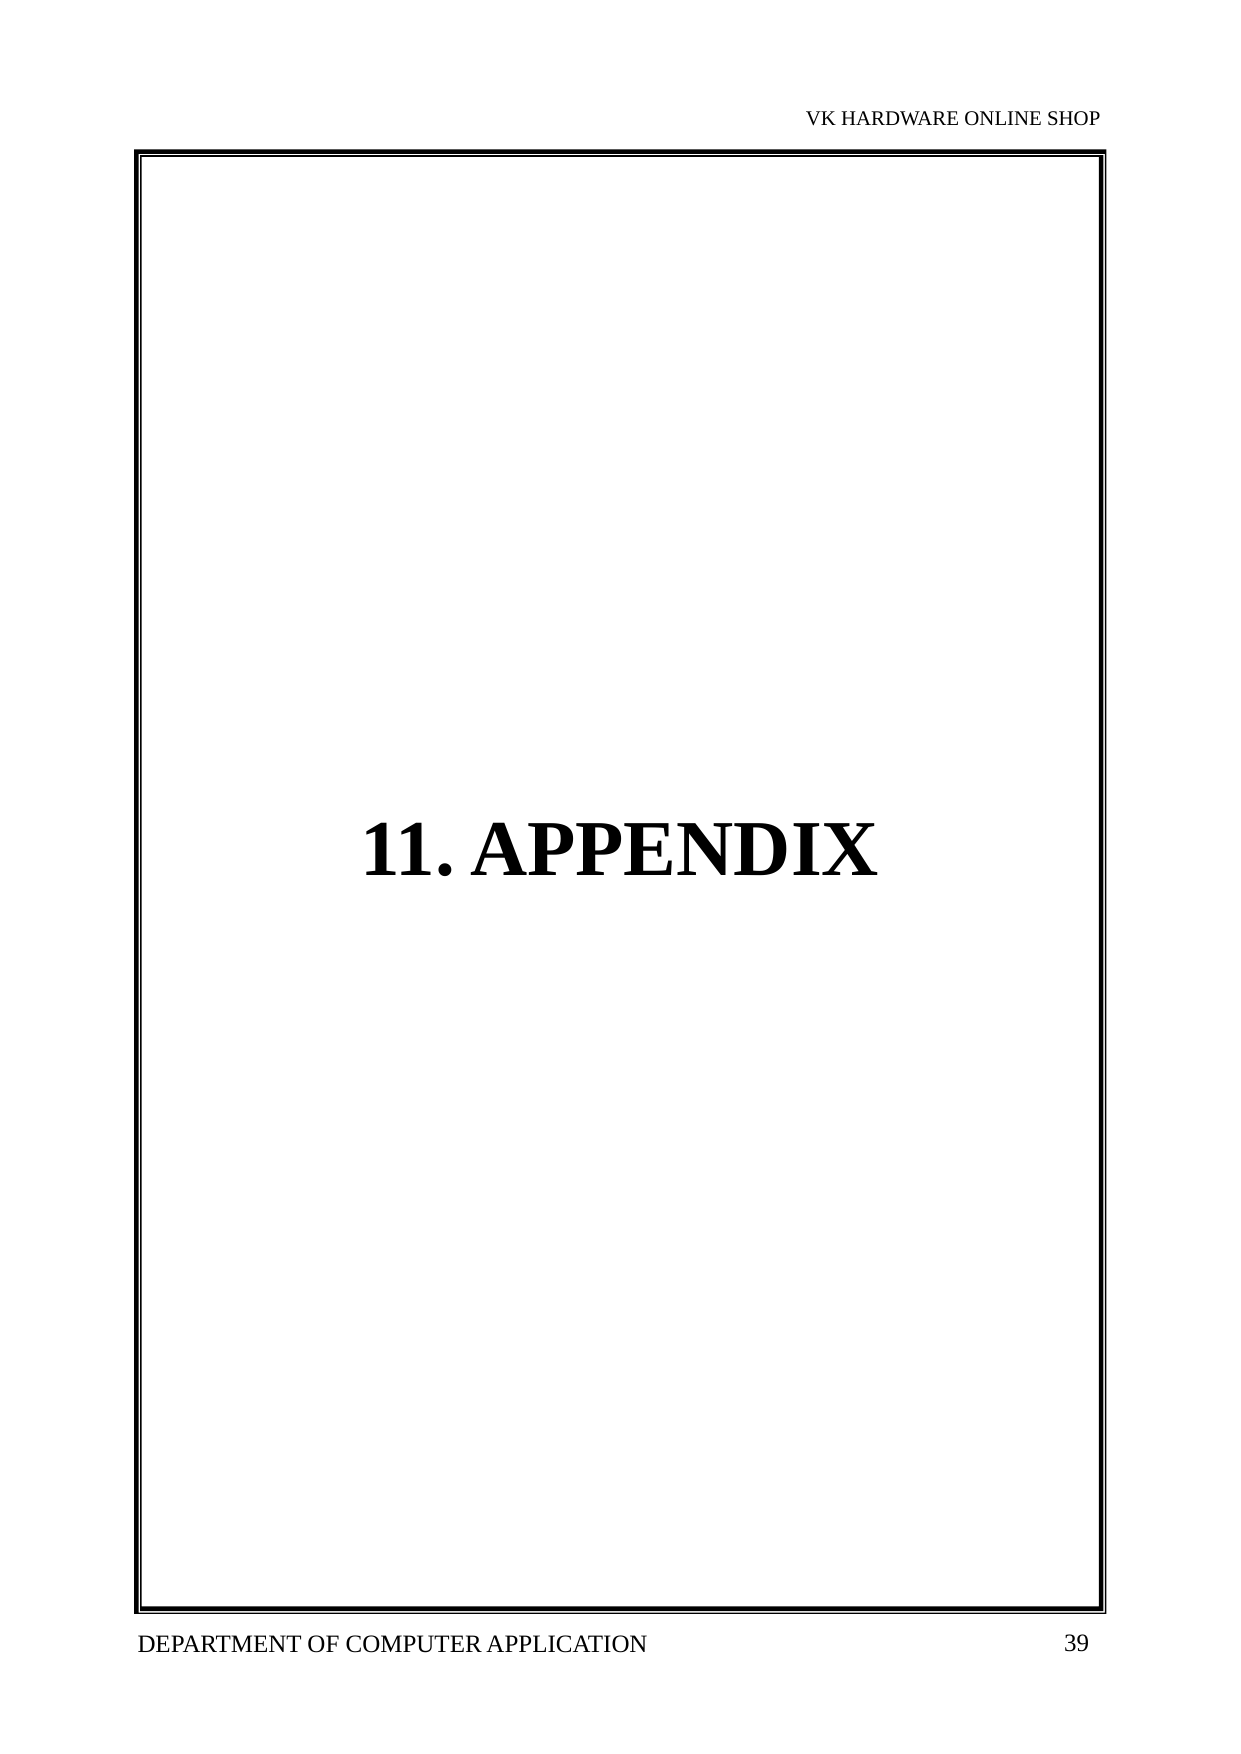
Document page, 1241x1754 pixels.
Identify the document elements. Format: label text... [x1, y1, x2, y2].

text DEPARTMENT OF COMPUTER APPLICATION [137, 1629, 658, 1658]
text VK HARDWARE ONLINE SHOP [652, 106, 1100, 130]
text 39 [1064, 1628, 1095, 1657]
text 11. APPENDIX [163, 801, 1076, 892]
